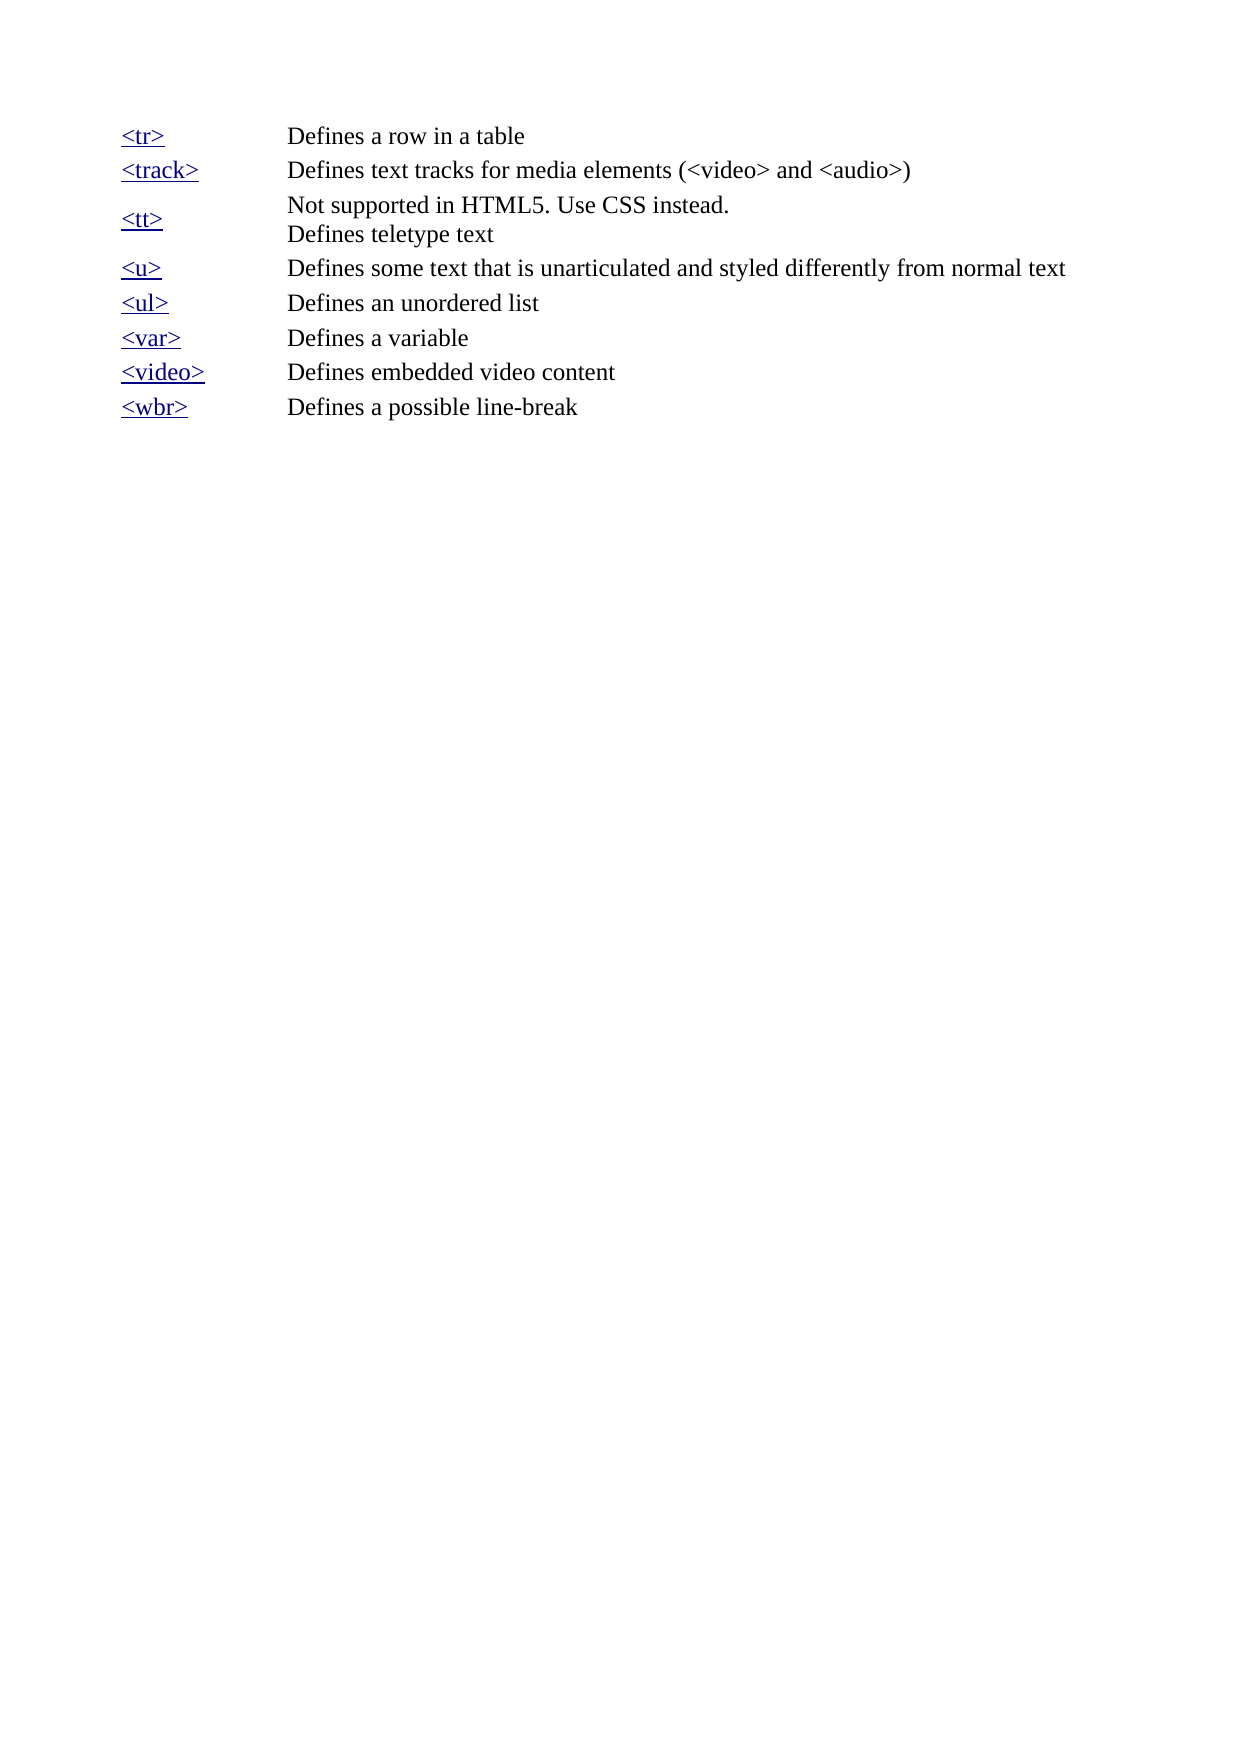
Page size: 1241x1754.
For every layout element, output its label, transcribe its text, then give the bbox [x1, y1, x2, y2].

table_cell <ul> [118, 285, 284, 320]
table_cell Defines a possible line-break [284, 389, 1122, 423]
table_cell Defines a variable [284, 320, 1122, 354]
table_cell Defines some text that is unarticulated and styled differently from normal text [284, 251, 1122, 285]
table_cell Not supported in HTML5. Use CSS instead. Defines teletype text [284, 187, 1122, 251]
table_cell <wbr> [118, 389, 284, 423]
table_cell <video> [118, 354, 284, 389]
table_cell Defines a row in a table [284, 118, 1122, 153]
table_cell <tr> [118, 118, 284, 153]
table_cell <track> [118, 153, 284, 187]
table_cell <var> [118, 320, 284, 354]
table_cell Defines embedded video content [284, 354, 1122, 389]
table_cell Defines text tracks for media elements (<video> and <audio>) [284, 153, 1122, 187]
table_cell Defines an unordered list [284, 285, 1122, 320]
table_cell <tt> [118, 187, 284, 251]
table_cell <u> [118, 251, 284, 285]
